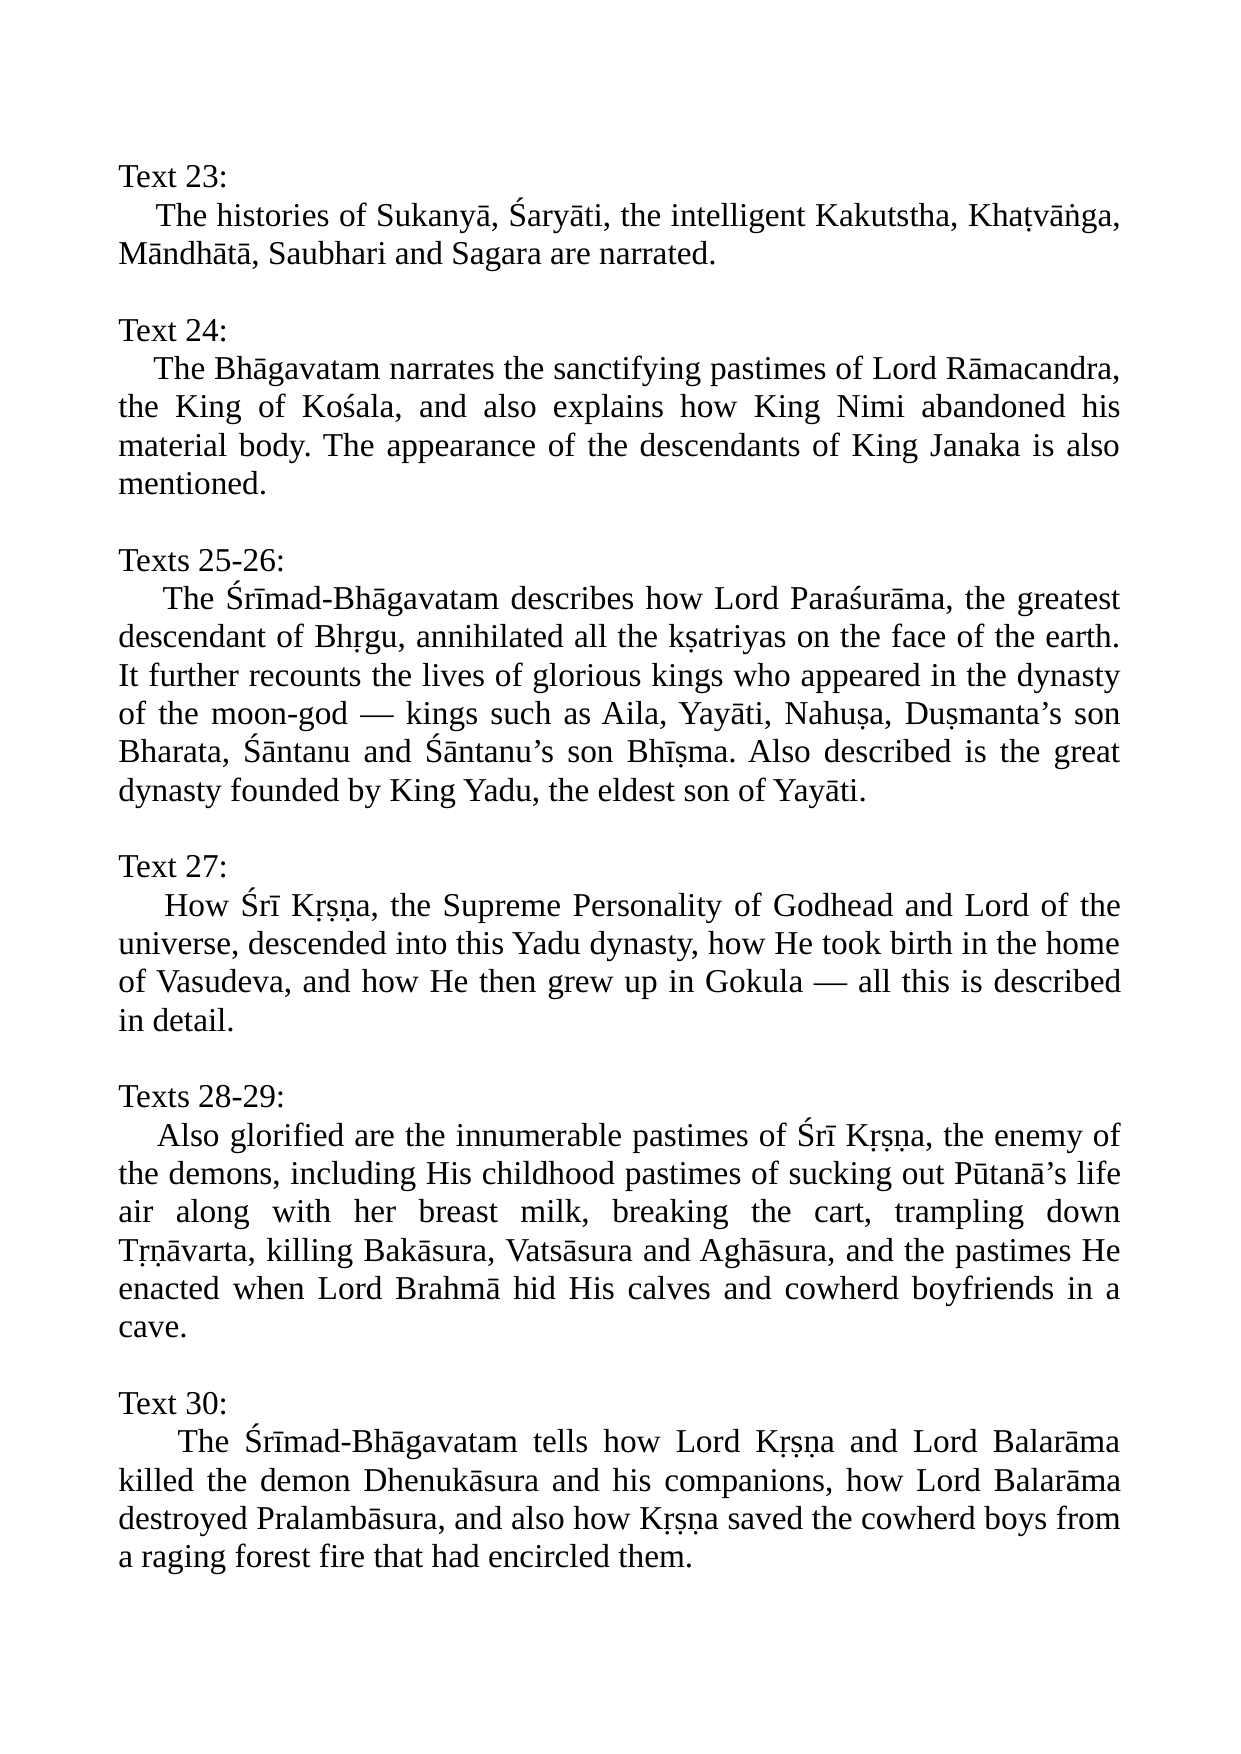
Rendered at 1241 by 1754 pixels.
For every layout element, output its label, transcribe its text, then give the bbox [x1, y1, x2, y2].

text The histories of Sukanyā, Śaryāti, the intelligent Kakutstha, Khaṭvāṅga, Māndhātā, Saubhari and Sagara are narrated. [118, 195, 1122, 271]
text The Śrīmad-Bhāgavatam tells how Lord Kṛṣṇa and Lord Balarāma killed the demon Dhenukāsura and his companions, how Lord Balarāma destroyed Pralambāsura, and also how Kṛṣṇa saved the cowherd boys from a raging forest fire that had encircled them. [118, 1421, 1122, 1575]
text Text 30: [118, 1383, 1122, 1421]
text How Śrī Kṛṣṇa, the Supreme Personality of Godhead and Lord of the universe, descended into this Yadu dynasty, how He took birth in the home of Vasudeva, and how He then grew up in Gokula — all this is described in detail. [118, 885, 1122, 1038]
text Text 23: [118, 156, 1122, 195]
text Also glorified are the innumerable pastimes of Śrī Kṛṣṇa, the enemy of the demons, including His childhood pastimes of sucking out Pūtanā’s life air along with her breast milk, breaking the cart, trampling down Tṛṇāvarta, killing Bakāsura, Vatsāsura and Aghāsura, and the pastimes He enacted when Lord Brahmā hid His calves and cowherd boyfriends in a cave. [118, 1115, 1122, 1345]
text Text 27: [118, 846, 1122, 885]
text Texts 28-29: [118, 1076, 1122, 1115]
text The Śrīmad-Bhāgavatam describes how Lord Paraśurāma, the greatest descendant of Bhṛgu, annihilated all the kṣatriyas on the face of the earth. It further recounts the lives of glorious kings who appeared in the dynasty of the moon-god — kings such as Aila, Yayāti, Nahuṣa, Duṣmanta’s son Bharata, Śāntanu and Śāntanu’s son Bhīṣma. Also described is the great dynasty founded by King Yadu, the eldest son of Yayāti. [118, 578, 1122, 808]
text Text 24: [118, 310, 1122, 348]
text Texts 25-26: [118, 540, 1122, 578]
text The Bhāgavatam narrates the sanctifying pastimes of Lord Rāmacandra, the King of Kośala, and also explains how King Nimi abandoned his material body. The appearance of the descendants of King Janaka is also mentioned. [118, 348, 1122, 501]
